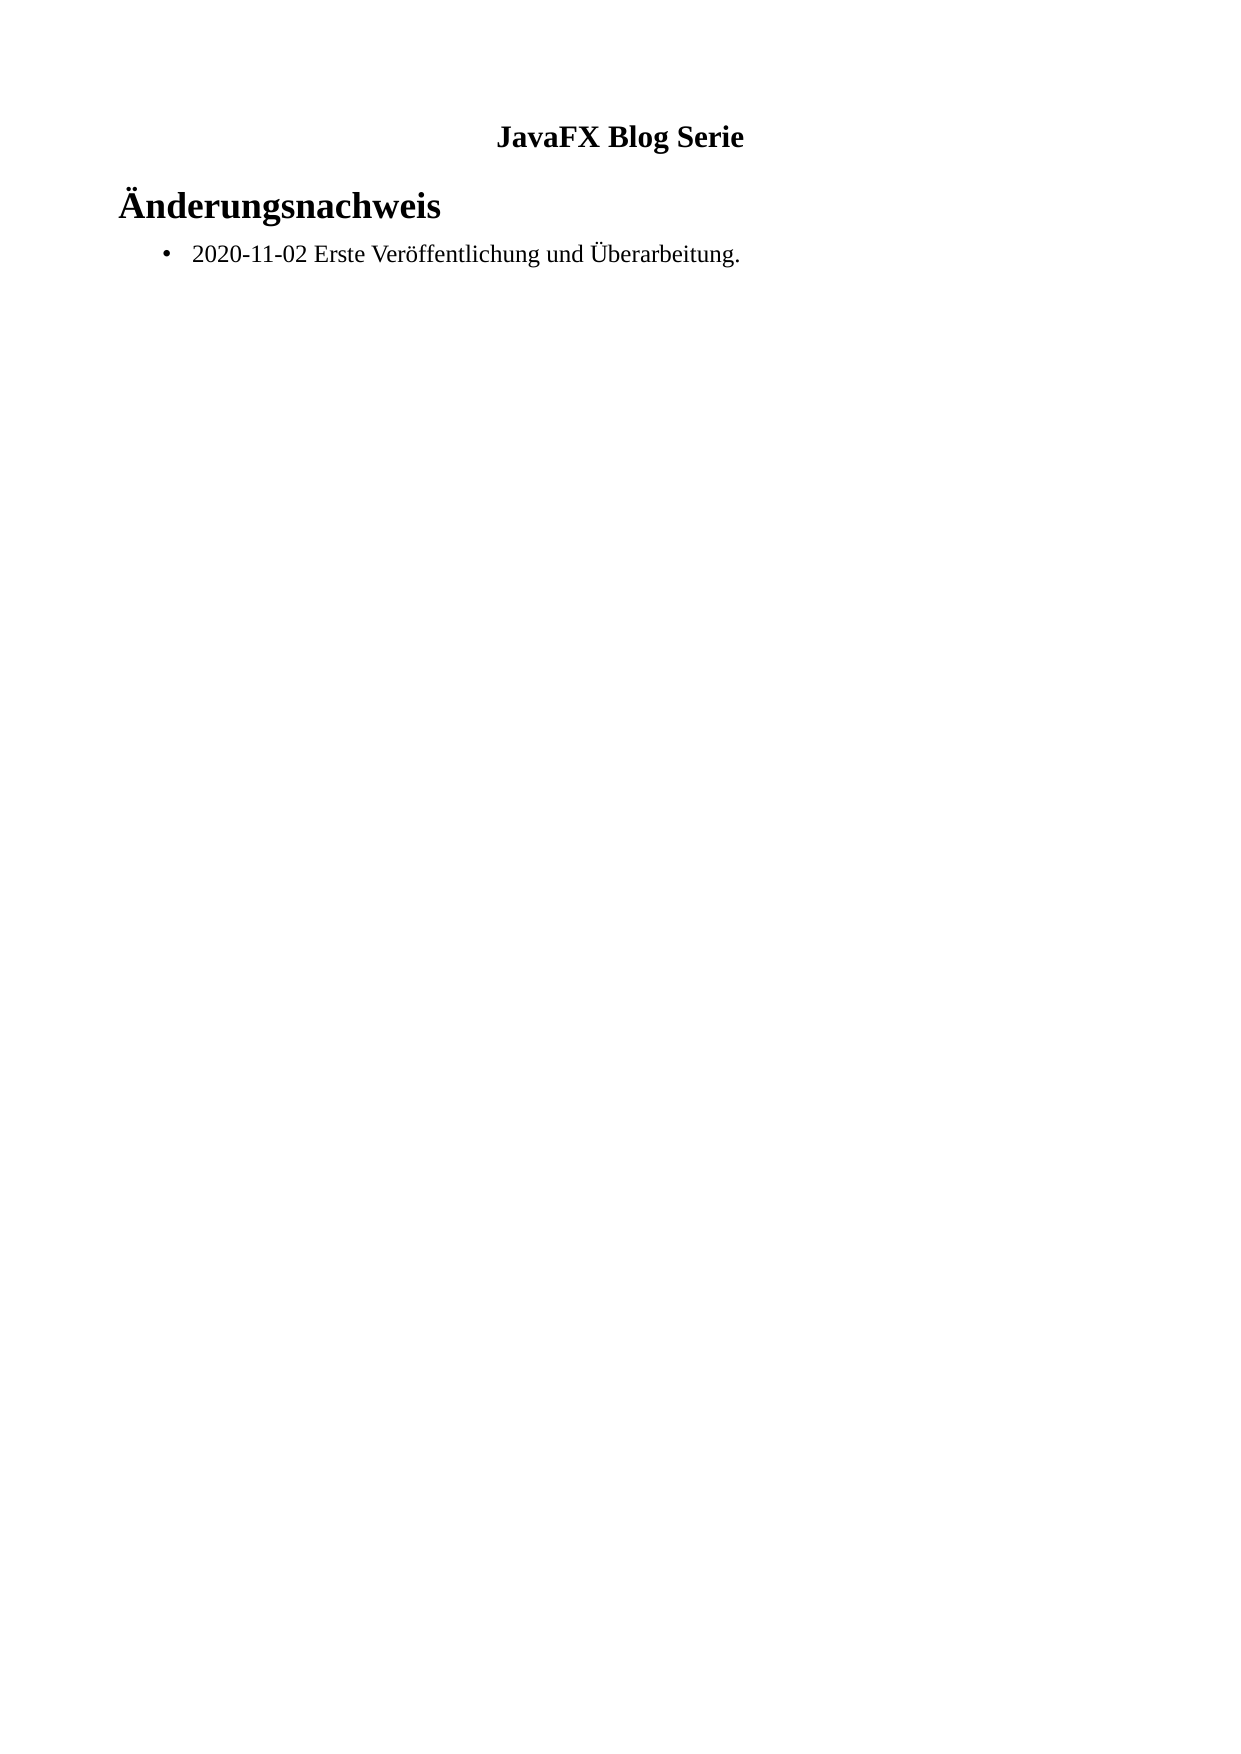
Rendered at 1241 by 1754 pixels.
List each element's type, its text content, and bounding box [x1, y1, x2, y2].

subtitle Änderungsnachweis [118, 183, 1122, 227]
list 2020-11-02 Erste Veröffentlichung und Überarbeitung. [162, 239, 1122, 268]
